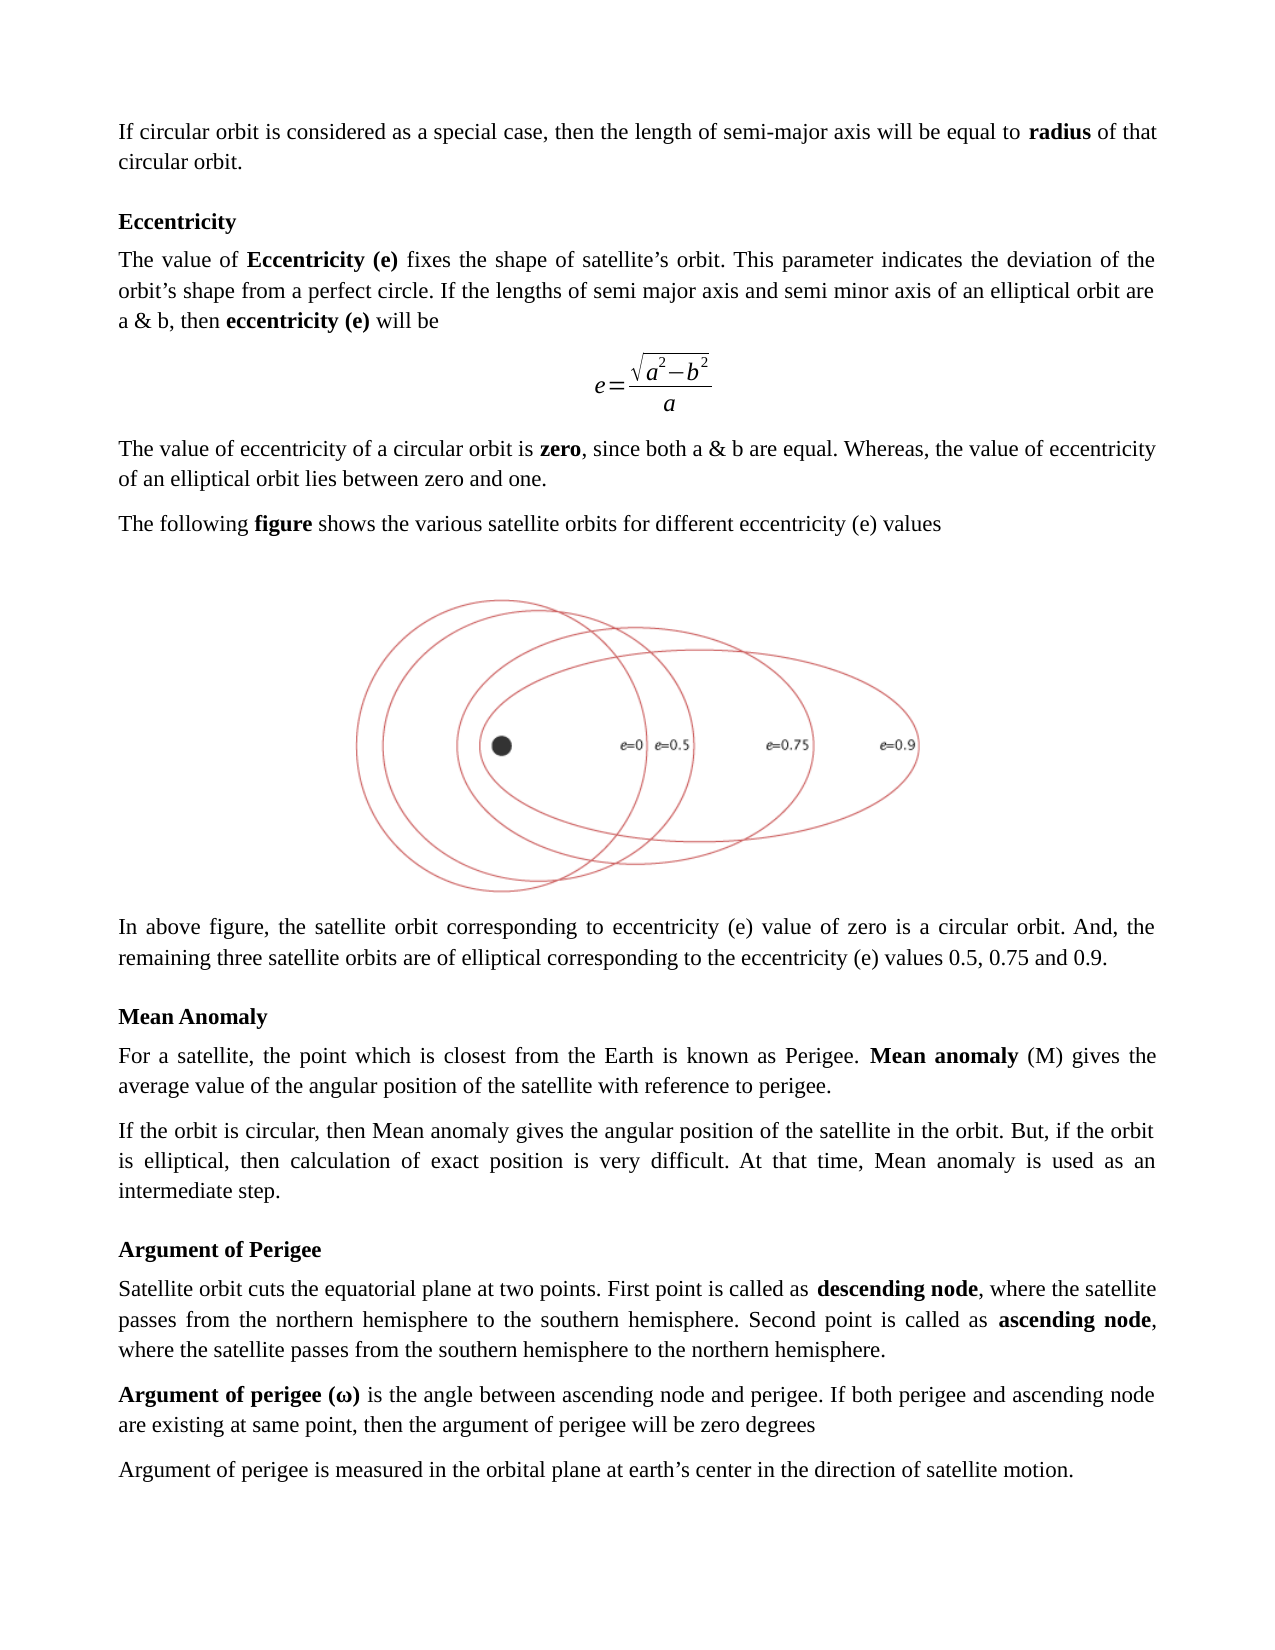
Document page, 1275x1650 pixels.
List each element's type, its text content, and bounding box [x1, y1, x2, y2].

text In above figure, the satellite orbit corresponding to eccentricity (e) value of zero is a circular orbit. And, the remaining three satellite orbits are of elliptical corresponding to the eccentricity (e) values 0.5, 0.75 and 0.9. [118, 913, 1157, 970]
picture [355, 599, 920, 893]
text Argument of perigee is measured in the orbital plane at earth’s center in the direction of satellite motion. [118, 1456, 1157, 1482]
subtitle Mean Anomaly [118, 1003, 1157, 1029]
text The value of Eccentricity (e) fixes the shape of satellite’s orbit. This parameter indicates the deviation of the orbit’s shape from a perfect circle. If the lengths of semi major axis and semi minor axis of an elliptical orbit are a & b, then eccentricity (e) will be [118, 247, 1157, 333]
text Satellite orbit cuts the equatorial plane at two points. First point is called as descending node, where the satellite passes from the northern hemisphere to the southern hemisphere. Second point is called as ascending node, where the satellite passes from the southern hemisphere to the northern hemisphere. [118, 1275, 1157, 1362]
subtitle Argument of Perigee [118, 1237, 1157, 1263]
text The following figure shows the various satellite orbits for different eccentricity (e) values [118, 510, 1157, 537]
text If the orbit is circular, then Mean anomaly gives the angular position of the satellite in the orbit. But, if the orbit is elliptical, then calculation of exact position is very difficult. At that time, Mean anomaly is used as an intermediate step. [118, 1117, 1157, 1203]
text For a satellite, the point which is closest from the Earth is known as Perigee. Mean anomaly (M) gives the average value of the angular position of the satellite with reference to perigee. [118, 1042, 1157, 1098]
text If circular orbit is considered as a special case, then the length of semi-major axis will be equal to radius of that circular orbit. [118, 118, 1157, 175]
text The value of eccentricity of a circular orbit is zero, since both a & b are equal. Whereas, the value of eccentricity of an elliptical orbit lies between zero and one. [118, 435, 1157, 492]
text Argument of perigee (ω) is the angle between ascending node and perigee. If both perigee and ascending node are existing at same point, then the argument of perigee will be zero degrees [118, 1381, 1157, 1437]
subtitle Eccentricity [118, 208, 1157, 234]
